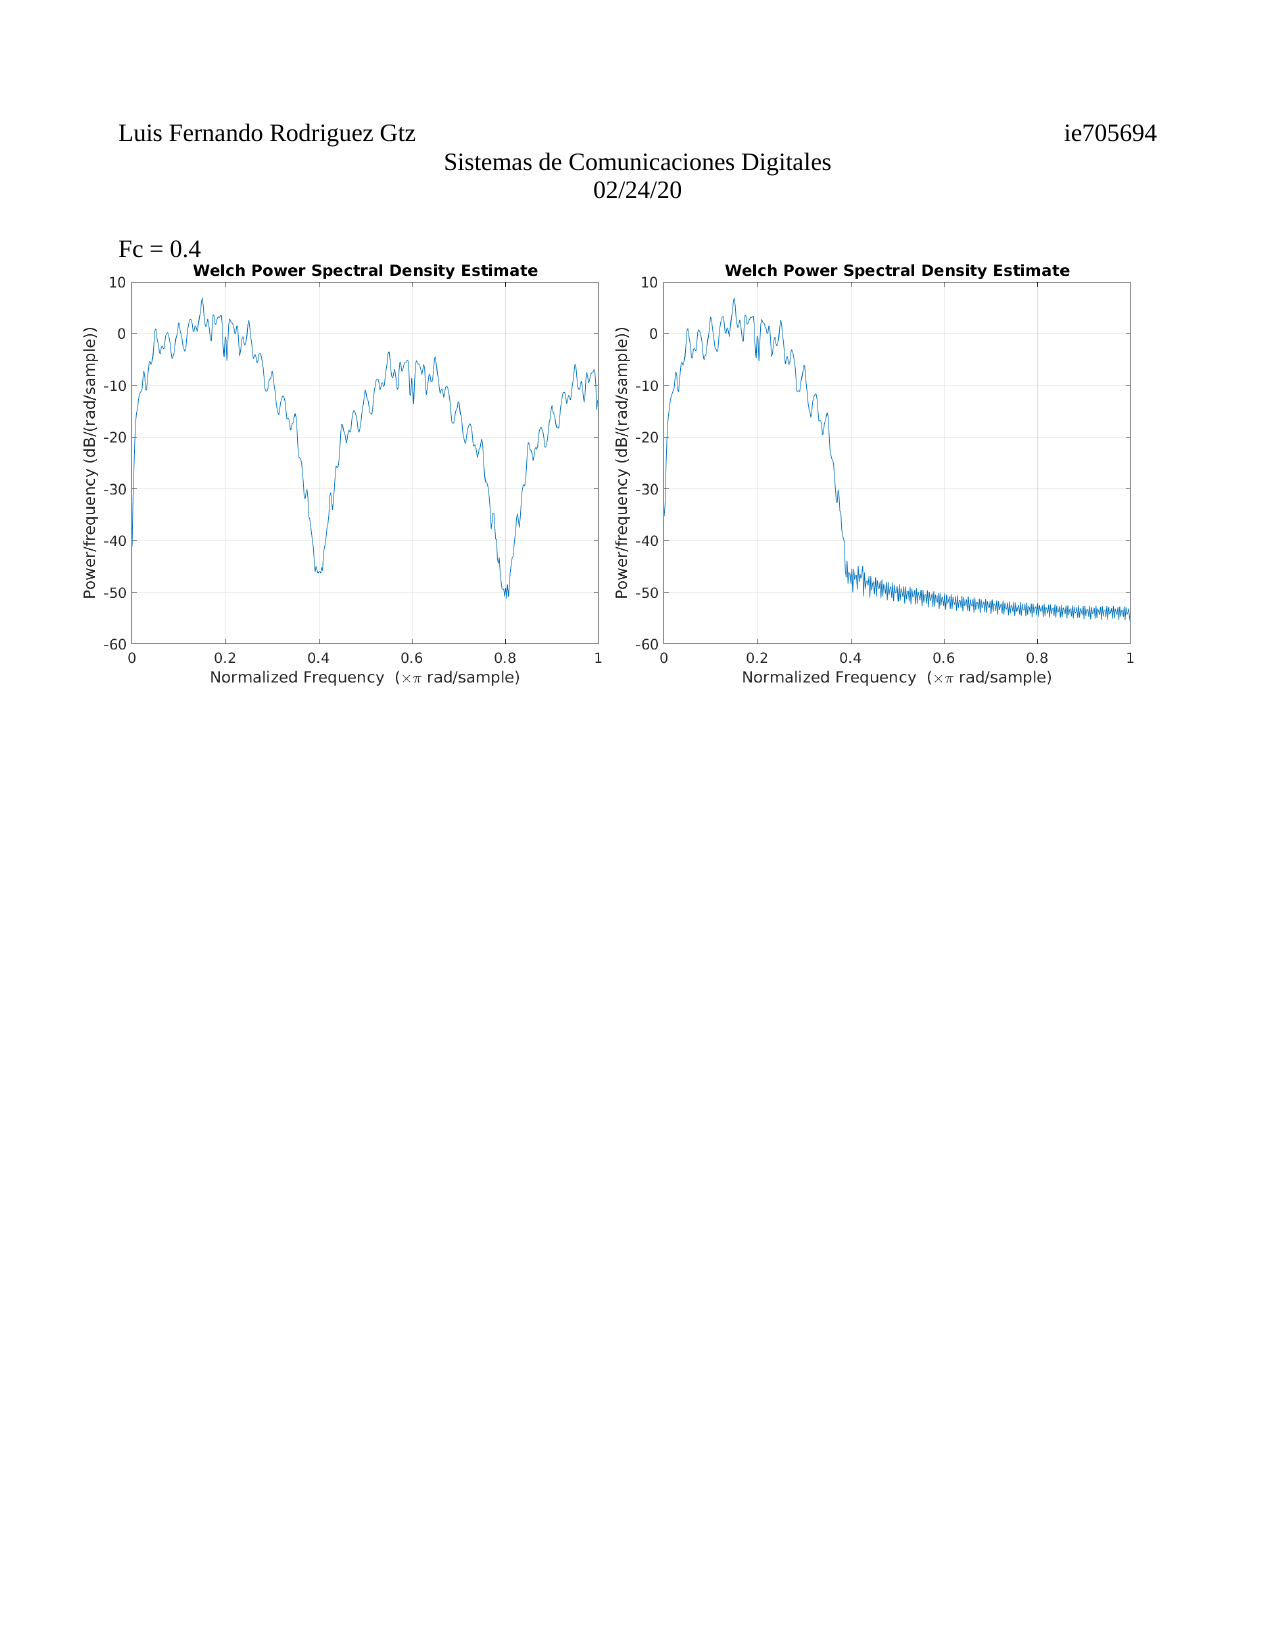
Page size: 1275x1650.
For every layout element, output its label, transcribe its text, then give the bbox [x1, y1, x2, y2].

picture [81, 262, 603, 687]
text Fc = 0.4 [118, 234, 1157, 263]
picture [613, 262, 1135, 687]
